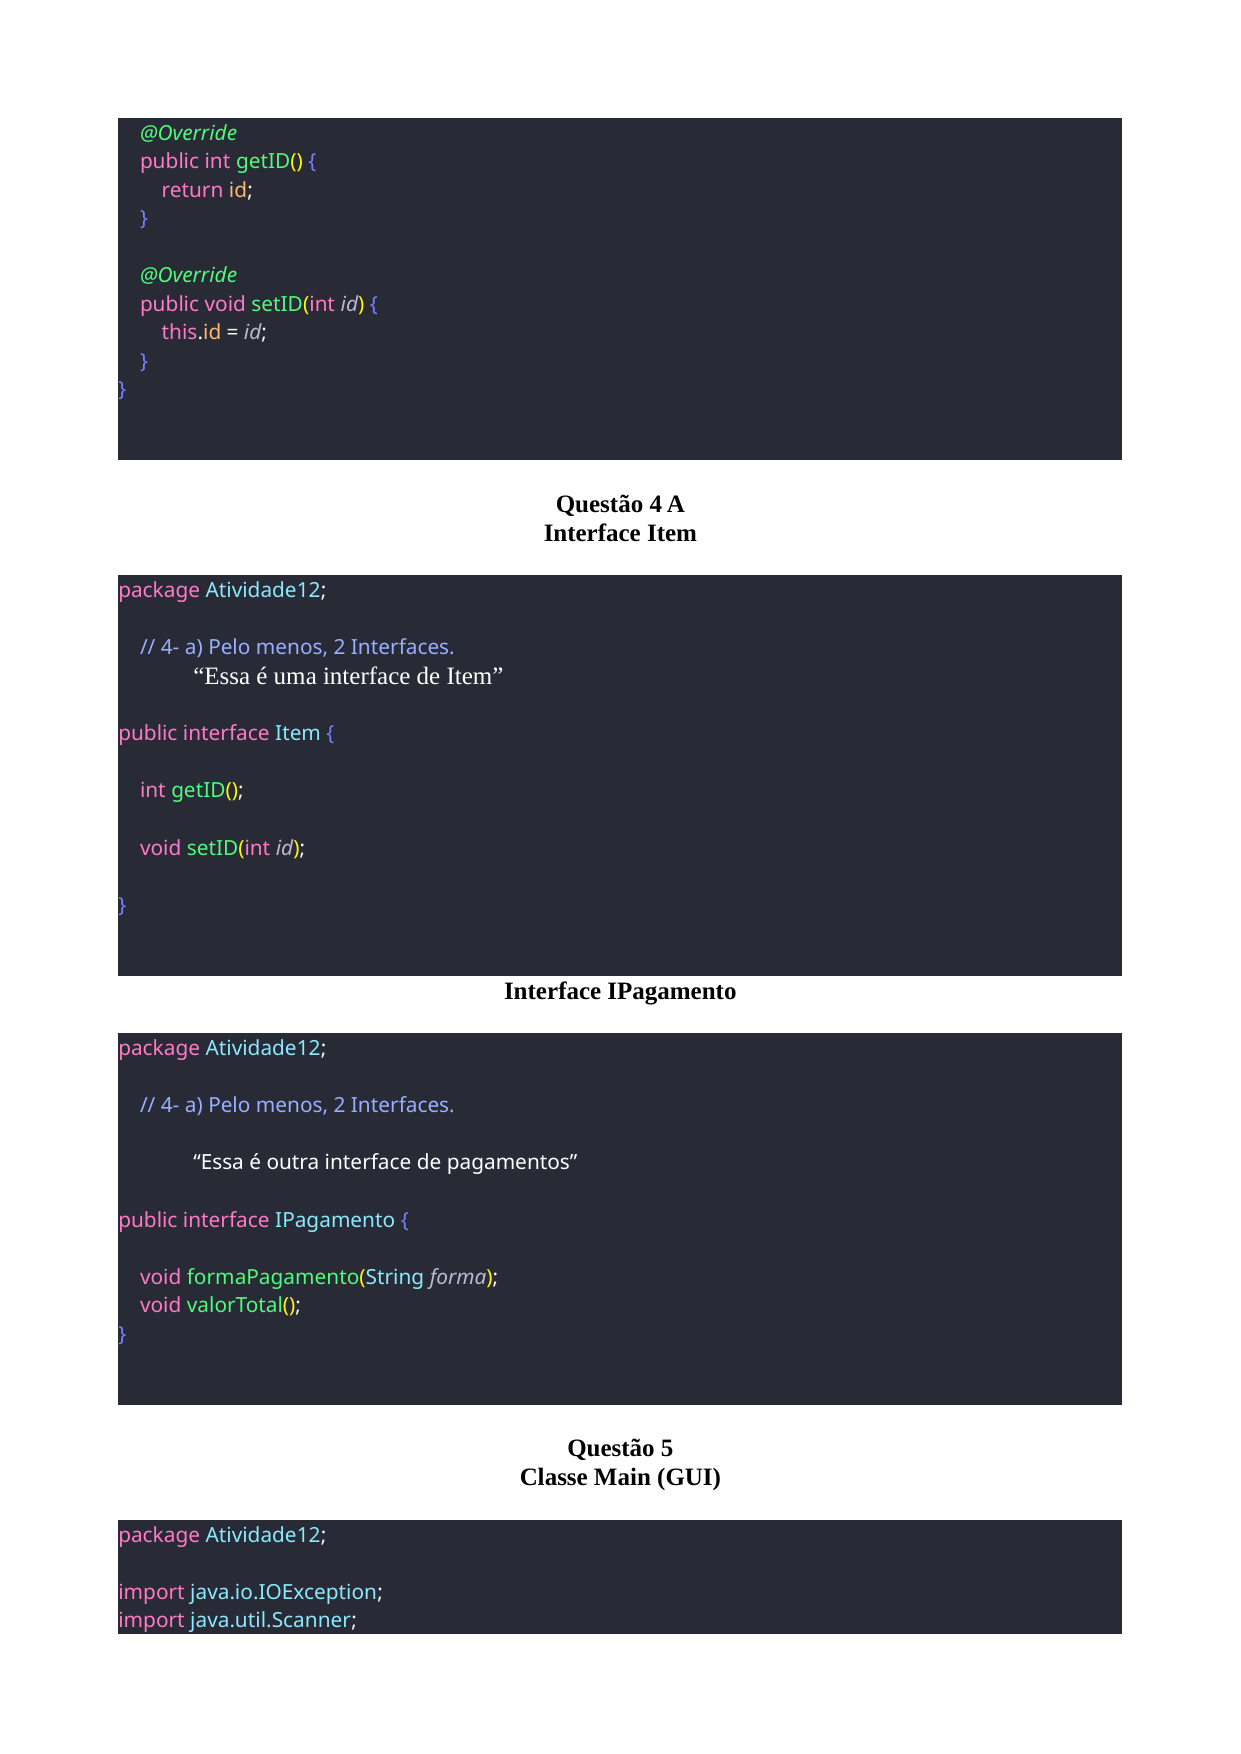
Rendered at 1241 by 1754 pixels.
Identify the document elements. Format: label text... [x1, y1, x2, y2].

text package Atividade12; // 4- a) Pelo menos, 2 Interfaces. “Essa é uma interface de Item” public interface Item { int getID(); void setID(int id); } [118, 575, 1122, 947]
text “Essa é outra interface de pagamentos” public interface IPagamento { void formaPagamento(String forma); void valorTotal(); } [118, 1147, 1122, 1376]
text Classe Main (GUI) [118, 1462, 1122, 1491]
text package Atividade12; // 4- a) Pelo menos, 2 Interfaces. [118, 1033, 1122, 1119]
text Questão 4 A [118, 489, 1122, 518]
text Interface Item [118, 518, 1122, 547]
text @Override public int getID() { return id; } @Override public void setID(int id) { this.id = id; } } [118, 118, 1122, 432]
text Questão 5 [118, 1433, 1122, 1462]
text package Atividade12; import java.io.IOException; import java.util.Scanner; [118, 1520, 1122, 1634]
text Interface IPagamento [118, 976, 1122, 1005]
